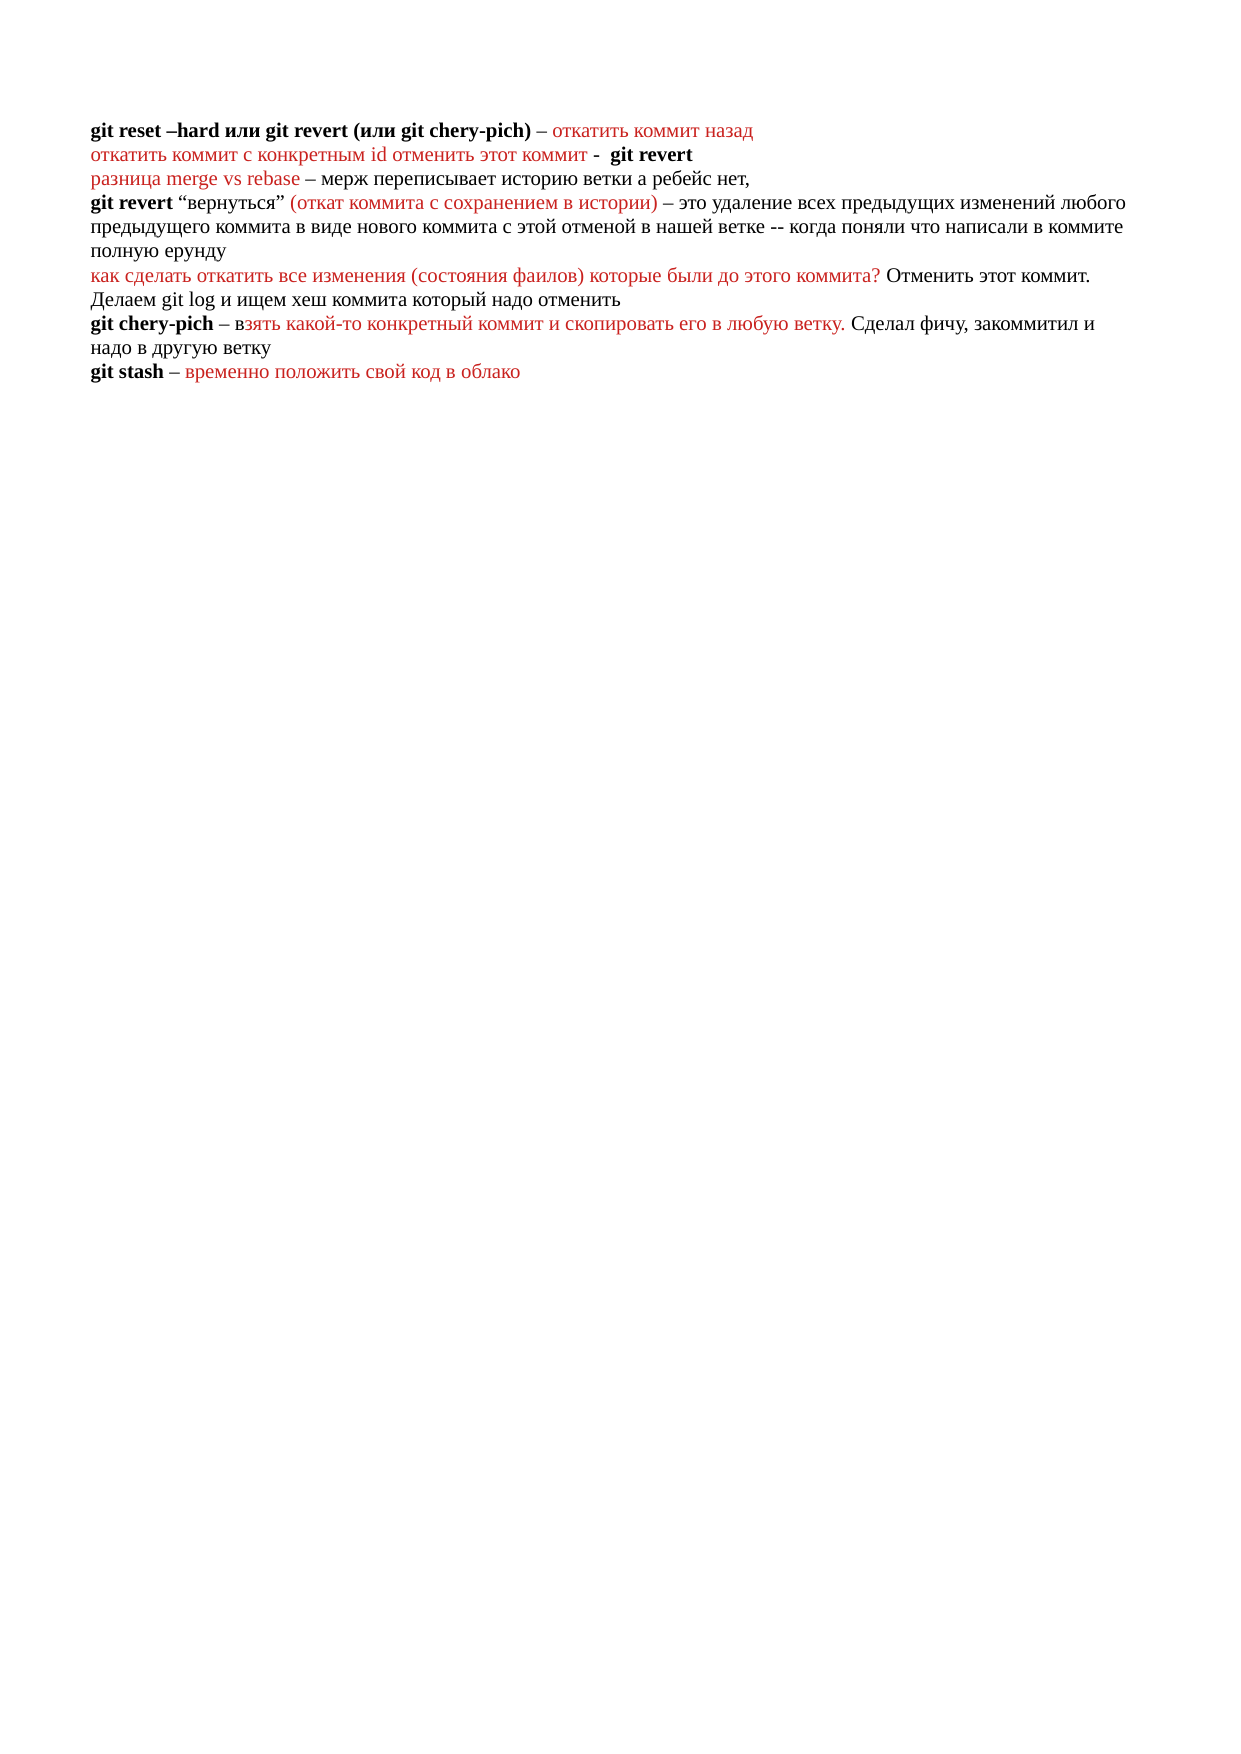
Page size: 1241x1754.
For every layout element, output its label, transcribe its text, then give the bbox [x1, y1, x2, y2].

text разница merge vs rebase – мерж переписывает историю ветки а ребейс нет, [90, 166, 1139, 190]
text как сделать откатить все изменения (состояния фаилов) которые были до этого коммита? Отменить этот коммит. Делаем git log и ищем хеш коммита который надо отменить [90, 262, 1139, 311]
text откатить коммит с конкретным id отменить этот коммит - git revert [90, 142, 1139, 166]
text git stash – временно положить свой код в облако [90, 359, 1139, 383]
text git reset –hard или git revert (или git chery-pich) – откатить коммит назад [90, 118, 1139, 142]
text git chery-pich – взять какой-то конкретный коммит и скопировать его в любую ветку. Сделал фичу, закоммитил и надо в другую ветку [90, 311, 1139, 359]
text git revert “вернуться” (откат коммита с сохранением в истории) – это удаление всех предыдущих изменений любого предыдущего коммита в виде нового коммита с этой отменой в нашей ветке -- когда поняли что написали в коммите полную ерунду [90, 190, 1139, 262]
